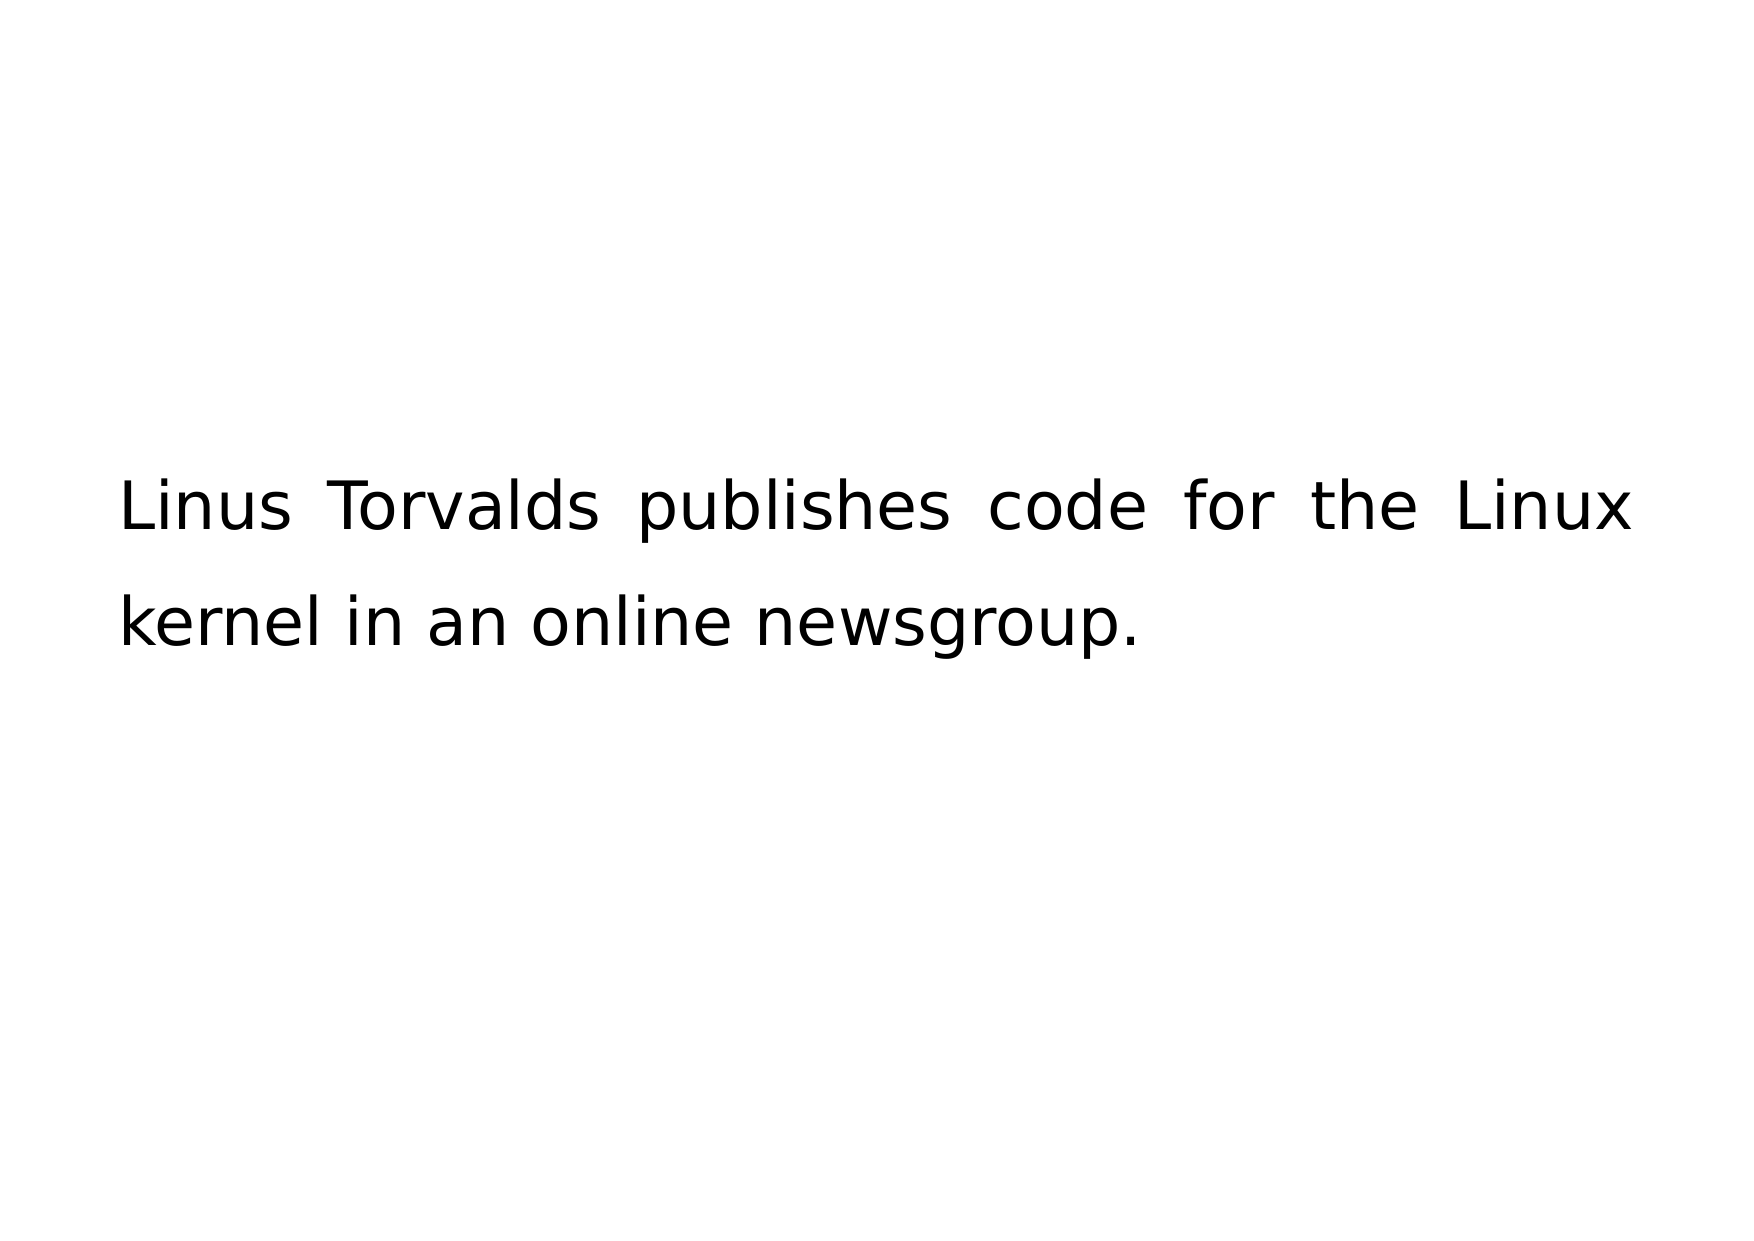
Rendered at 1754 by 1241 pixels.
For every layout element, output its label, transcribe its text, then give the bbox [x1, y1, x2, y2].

text Linus Torvalds publishes code for the Linux kernel in an online newsgroup. [118, 467, 1636, 661]
